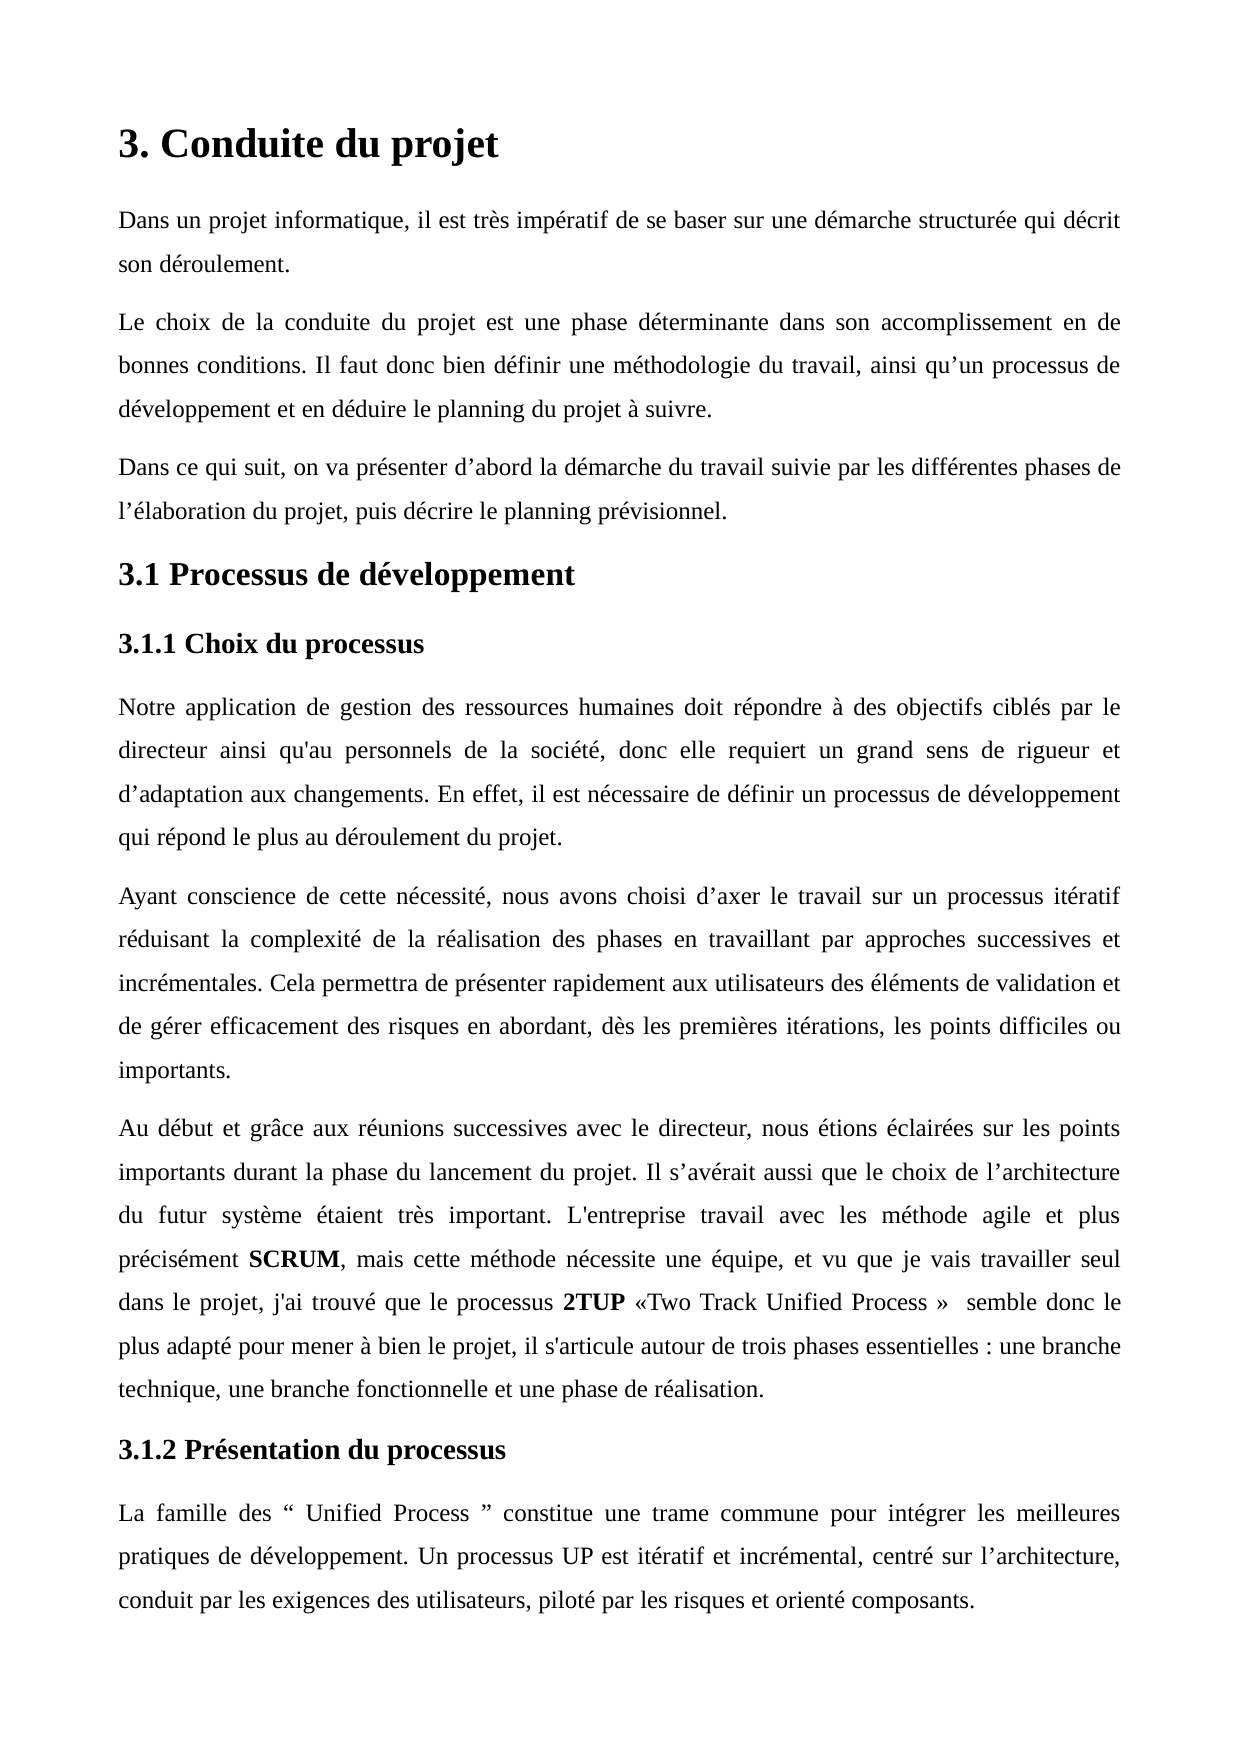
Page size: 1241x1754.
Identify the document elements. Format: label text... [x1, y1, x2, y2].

text 3.1 Processus de développement [118, 554, 1122, 592]
text Dans ce qui suit, on va présenter d’abord la démarche du travail suivie par les différentes phases de l’élaboration du projet, puis décrire le planning prévisionnel. [118, 452, 1122, 525]
text Ayant conscience de cette nécessité, nous avons choisi d’axer le travail sur un processus itératif réduisant la complexité de la réalisation des phases en travaillant par approches successives et incrémentales. Cela permettra de présenter rapidement aux utilisateurs des éléments de validation et de gérer efficacement des risques en abordant, dès les premières itérations, les points difficiles ou importants. [118, 881, 1122, 1084]
text Dans un projet informatique, il est très impératif de se baser sur une démarche structurée qui décrit son déroulement. [118, 205, 1122, 277]
text 3.1.1 Choix du processus [118, 626, 1122, 660]
text La famille des “ Unified Process ” constitue une trame commune pour intégrer les meilleures pratiques de développement. Un processus UP est itératif et incrémental, centré sur l’architecture, conduit par les exigences des utilisateurs, piloté par les risques et orienté composants. [118, 1498, 1122, 1614]
text 3.1.2 Présentation du processus [118, 1433, 1122, 1466]
text Notre application de gestion des ressources humaines doit répondre à des objectifs ciblés par le directeur ainsi qu'au personnels de la société, donc elle requiert un grand sens de rigueur et d’adaptation aux changements. En effet, il est nécessaire de définir un processus de développement qui répond le plus au déroulement du projet. [118, 692, 1122, 851]
text Au début et grâce aux réunions successives avec le directeur, nous étions éclairées sur les points importants durant la phase du lancement du projet. Il s’avérait aussi que le choix de l’architecture du futur système étaient très important. L'entreprise travail avec les méthode agile et plus précisément SCRUM, mais cette méthode nécessite une équipe, et vu que je vais travailler seul dans le projet, j'ai trouvé que le processus 2TUP «Two Track Unified Process » semble donc le plus adapté pour mener à bien le projet, il s'articule autour de trois phases essentielles : une branche technique, une branche fonctionnelle et une phase de réalisation. [118, 1113, 1122, 1403]
text Le choix de la conduite du projet est une phase déterminante dans son accomplissement en de bonnes conditions. Il faut donc bien définir une méthodologie du travail, ainsi qu’un processus de développement et en déduire le planning du projet à suivre. [118, 307, 1122, 423]
text 3. Conduite du projet [118, 118, 1122, 166]
